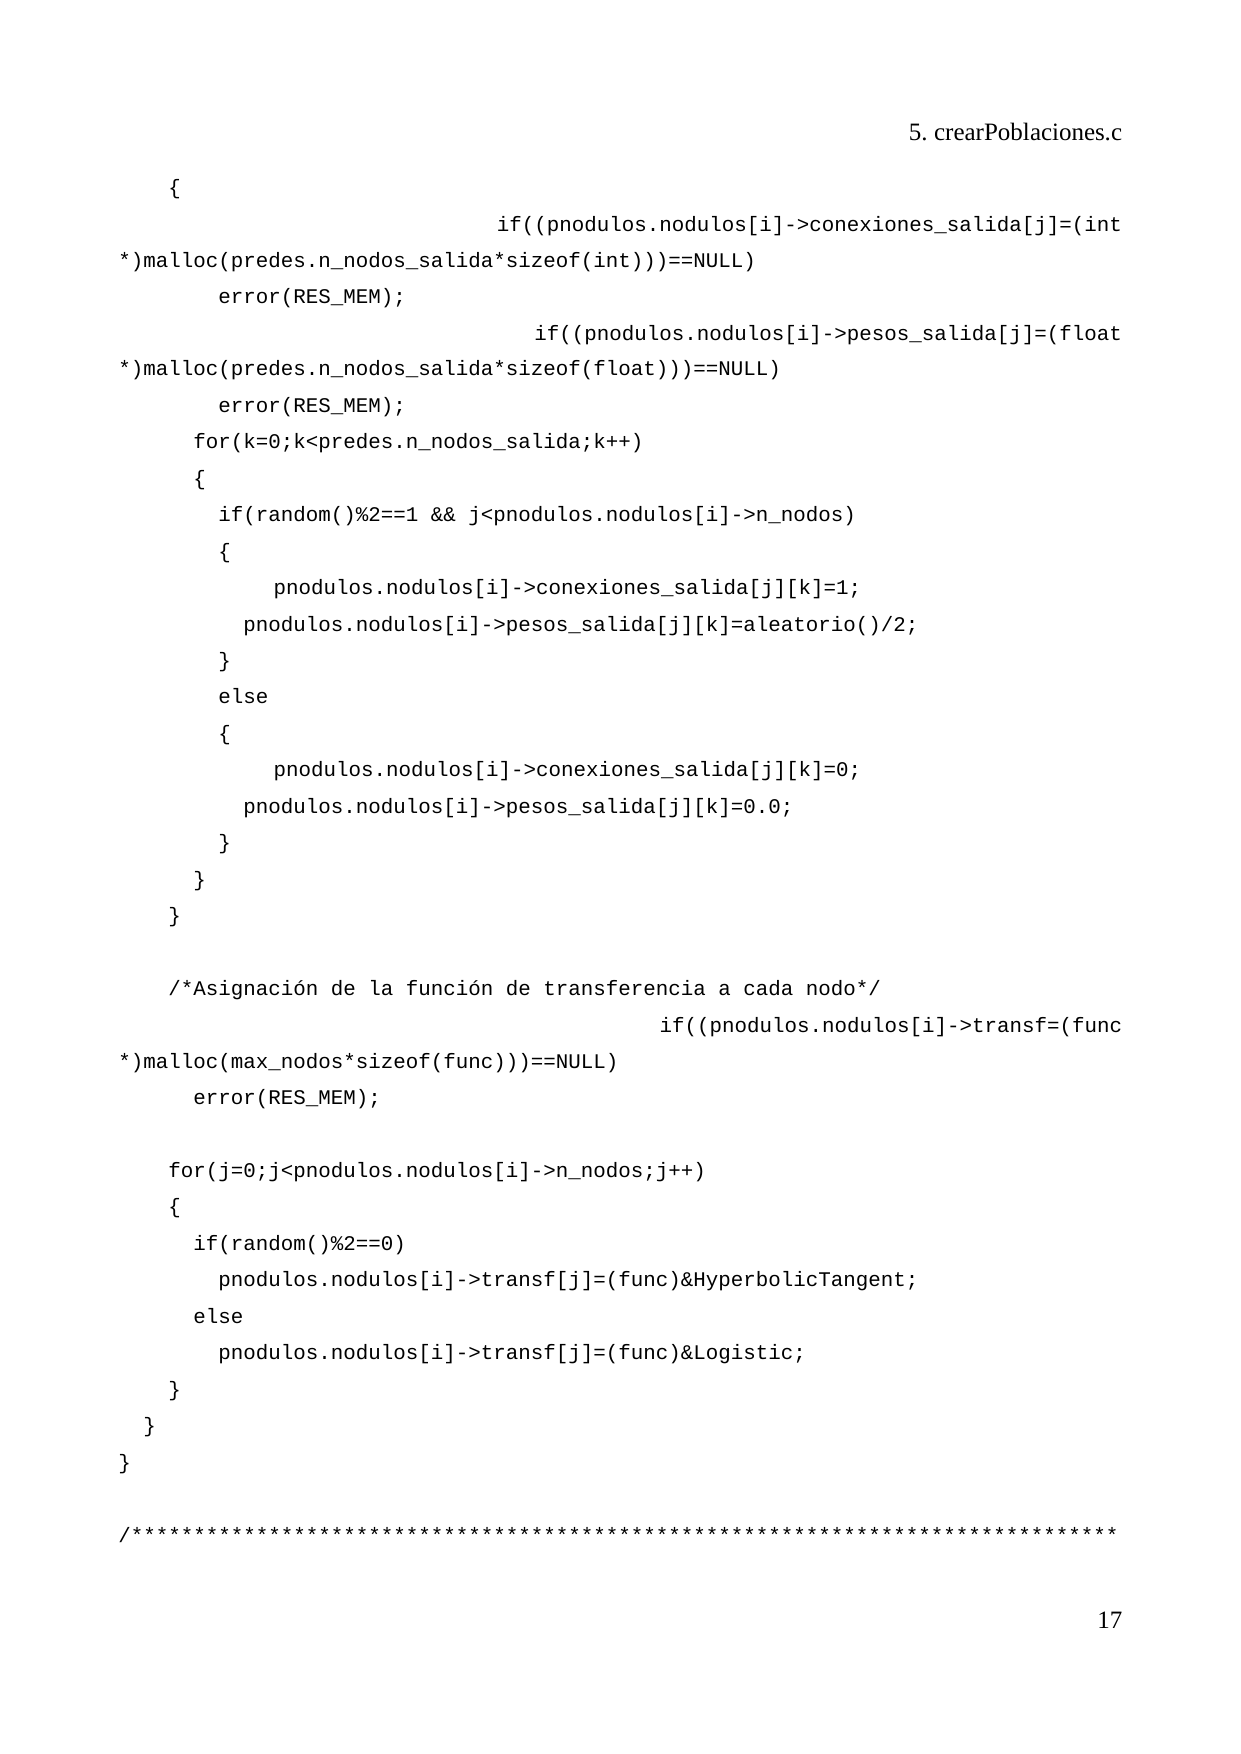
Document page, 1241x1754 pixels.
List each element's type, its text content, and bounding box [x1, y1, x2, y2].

text if((pnodulos.nodulos[i]->transf=(func *)malloc(max_nodos*sizeof(func)))==NULL) [118, 1014, 1122, 1074]
text { [118, 1196, 1122, 1220]
text if((pnodulos.nodulos[i]->conexiones_salida[j]=(int *)malloc(predes.n_nodos_salida*sizeof(int)))==NULL) [118, 213, 1122, 273]
text pnodulos.nodulos[i]->pesos_salida[j][k]=0.0; [118, 796, 1122, 820]
text } [118, 1415, 1122, 1439]
text error(RES_MEM); [118, 286, 1122, 310]
text error(RES_MEM); [118, 395, 1122, 419]
text } [118, 832, 1122, 856]
text pnodulos.nodulos[i]->conexiones_salida[j][k]=0; [118, 759, 1122, 783]
text if((pnodulos.nodulos[i]->pesos_salida[j]=(float *)malloc(predes.n_nodos_salida*sizeof(float)))==NULL) [118, 322, 1122, 382]
text { [118, 723, 1122, 747]
text error(RES_MEM); [118, 1087, 1122, 1111]
text pnodulos.nodulos[i]->transf[j]=(func)&HyperbolicTangent; [118, 1269, 1122, 1293]
text } [118, 1379, 1122, 1403]
text pnodulos.nodulos[i]->pesos_salida[j][k]=aleatorio()/2; [118, 613, 1122, 637]
text pnodulos.nodulos[i]->transf[j]=(func)&Logistic; [118, 1342, 1122, 1366]
text { [118, 541, 1122, 564]
text } [118, 869, 1122, 893]
text else [118, 1306, 1122, 1330]
text pnodulos.nodulos[i]->conexiones_salida[j][k]=1; [118, 577, 1122, 601]
text /*Asignación de la función de transferencia a cada nodo*/ [118, 978, 1122, 1002]
text { [118, 468, 1122, 492]
text else [118, 686, 1122, 710]
text for(j=0;j<pnodulos.nodulos[i]->n_nodos;j++) [118, 1160, 1122, 1184]
text { [118, 177, 1122, 201]
text } [118, 650, 1122, 674]
text /******************************************************************************* [118, 1524, 1122, 1548]
text if(random()%2==1 && j<pnodulos.nodulos[i]->n_nodos) [118, 504, 1122, 528]
text for(k=0;k<predes.n_nodos_salida;k++) [118, 431, 1122, 455]
text if(random()%2==0) [118, 1233, 1122, 1257]
text } [118, 905, 1122, 929]
text } [118, 1452, 1122, 1476]
